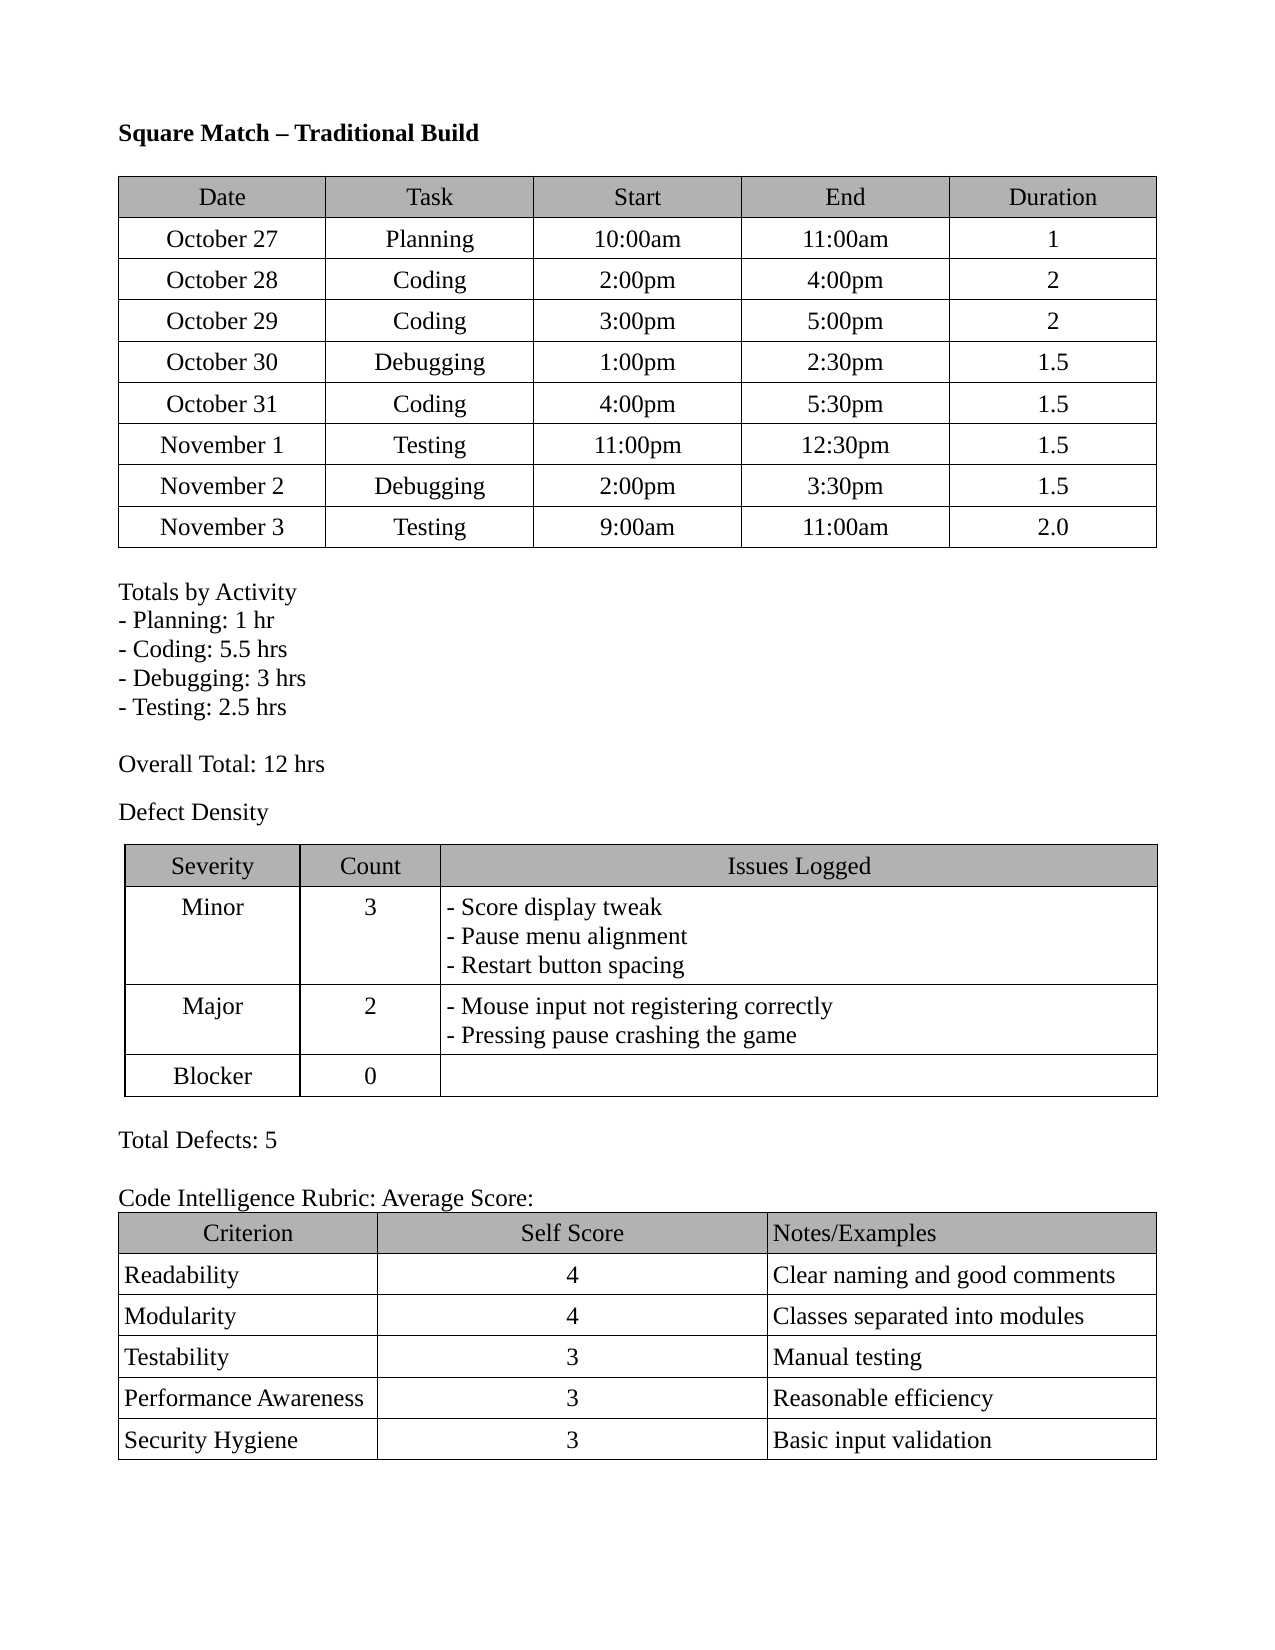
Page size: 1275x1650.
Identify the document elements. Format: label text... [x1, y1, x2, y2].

table_cell 2 [301, 985, 440, 1054]
table_cell October 29 [119, 300, 325, 341]
table_cell 1.5 [950, 342, 1156, 382]
table_cell Testing [326, 507, 533, 547]
table_cell - Score display tweak - Pause menu alignment - Restart button spacing [441, 887, 1157, 984]
table_cell 11:00am [742, 507, 949, 547]
table_cell Performance Awareness [119, 1378, 377, 1418]
table_header Severity [126, 845, 299, 886]
table_cell Testing [326, 424, 533, 464]
text Overall Total: 12 hrs [118, 749, 1157, 778]
table_cell 3 [378, 1336, 767, 1377]
table_cell November 3 [119, 507, 325, 547]
table_cell Security Hygiene [119, 1419, 377, 1459]
table_cell 2 [950, 259, 1156, 299]
table_cell Clear naming and good comments [768, 1254, 1156, 1294]
table_cell October 31 [119, 383, 325, 423]
table_cell 2:30pm [742, 342, 949, 382]
table_cell Debugging [326, 342, 533, 382]
table_cell 0 [301, 1055, 440, 1096]
text Totals by Activity [118, 577, 1157, 605]
table_cell Minor [126, 887, 299, 984]
text Square Match – Traditional Build [118, 118, 1157, 147]
table_cell 3:00pm [534, 300, 741, 341]
table_cell [441, 1055, 1157, 1096]
table_cell Blocker [126, 1055, 299, 1096]
table_cell 1:00pm [534, 342, 741, 382]
table_cell 1.5 [950, 424, 1156, 464]
table_cell 5:00pm [742, 300, 949, 341]
table_cell 11:00am [742, 218, 949, 258]
table_cell Manual testing [768, 1336, 1156, 1377]
table_cell 4 [378, 1254, 767, 1294]
table_cell October 30 [119, 342, 325, 382]
table_cell Coding [326, 383, 533, 423]
table_header Notes/Examples [768, 1213, 1156, 1253]
table_cell October 27 [119, 218, 325, 258]
table_cell Debugging [326, 465, 533, 506]
table_cell Basic input validation [768, 1419, 1156, 1459]
table_header Criterion [119, 1213, 377, 1253]
table_cell 2:00pm [534, 259, 741, 299]
table_cell 3 [378, 1419, 767, 1459]
text - Testing: 2.5 hrs [118, 692, 1157, 720]
table_cell 3:30pm [742, 465, 949, 506]
table_cell 4:00pm [742, 259, 949, 299]
table_cell Coding [326, 259, 533, 299]
table_header Duration [950, 177, 1156, 217]
table_cell October 28 [119, 259, 325, 299]
table_cell 11:00pm [534, 424, 741, 464]
table_cell - Mouse input not registering correctly - Pressing pause crashing the game [441, 985, 1157, 1054]
table_cell 2:00pm [534, 465, 741, 506]
table_cell 1.5 [950, 383, 1156, 423]
table_cell Modularity [119, 1295, 377, 1335]
table_cell Coding [326, 300, 533, 341]
table_cell Planning [326, 218, 533, 258]
table_cell 3 [301, 887, 440, 984]
table_header Date [119, 177, 325, 217]
table_cell Readability [119, 1254, 377, 1294]
table_cell 1.5 [950, 465, 1156, 506]
table_cell 4 [378, 1295, 767, 1335]
table_header Issues Logged [441, 845, 1157, 886]
table_cell 9:00am [534, 507, 741, 547]
table_cell 12:30pm [742, 424, 949, 464]
table_cell Testability [119, 1336, 377, 1377]
text Code Intelligence Rubric: Average Score: [118, 1183, 1157, 1212]
text - Planning: 1 hr [118, 605, 1157, 634]
table_header Start [534, 177, 741, 217]
text - Coding: 5.5 hrs [118, 634, 1157, 663]
table_header End [742, 177, 949, 217]
table_cell Reasonable efficiency [768, 1378, 1156, 1418]
table_cell 5:30pm [742, 383, 949, 423]
table_header Self Score [378, 1213, 767, 1253]
table_cell November 2 [119, 465, 325, 506]
text - Debugging: 3 hrs [118, 663, 1157, 692]
table_cell Major [126, 985, 299, 1054]
table_cell 2 [950, 300, 1156, 341]
table_cell November 1 [119, 424, 325, 464]
table_cell 3 [378, 1378, 767, 1418]
table_cell Classes separated into modules [768, 1295, 1156, 1335]
text Total Defects: 5 [118, 1097, 1157, 1154]
table_header Count [301, 845, 440, 886]
table_cell 1 [950, 218, 1156, 258]
table_cell 10:00am [534, 218, 741, 258]
table_header Task [326, 177, 533, 217]
table_cell 4:00pm [534, 383, 741, 423]
text Defect Density [118, 797, 1157, 826]
table_cell 2.0 [950, 507, 1156, 547]
